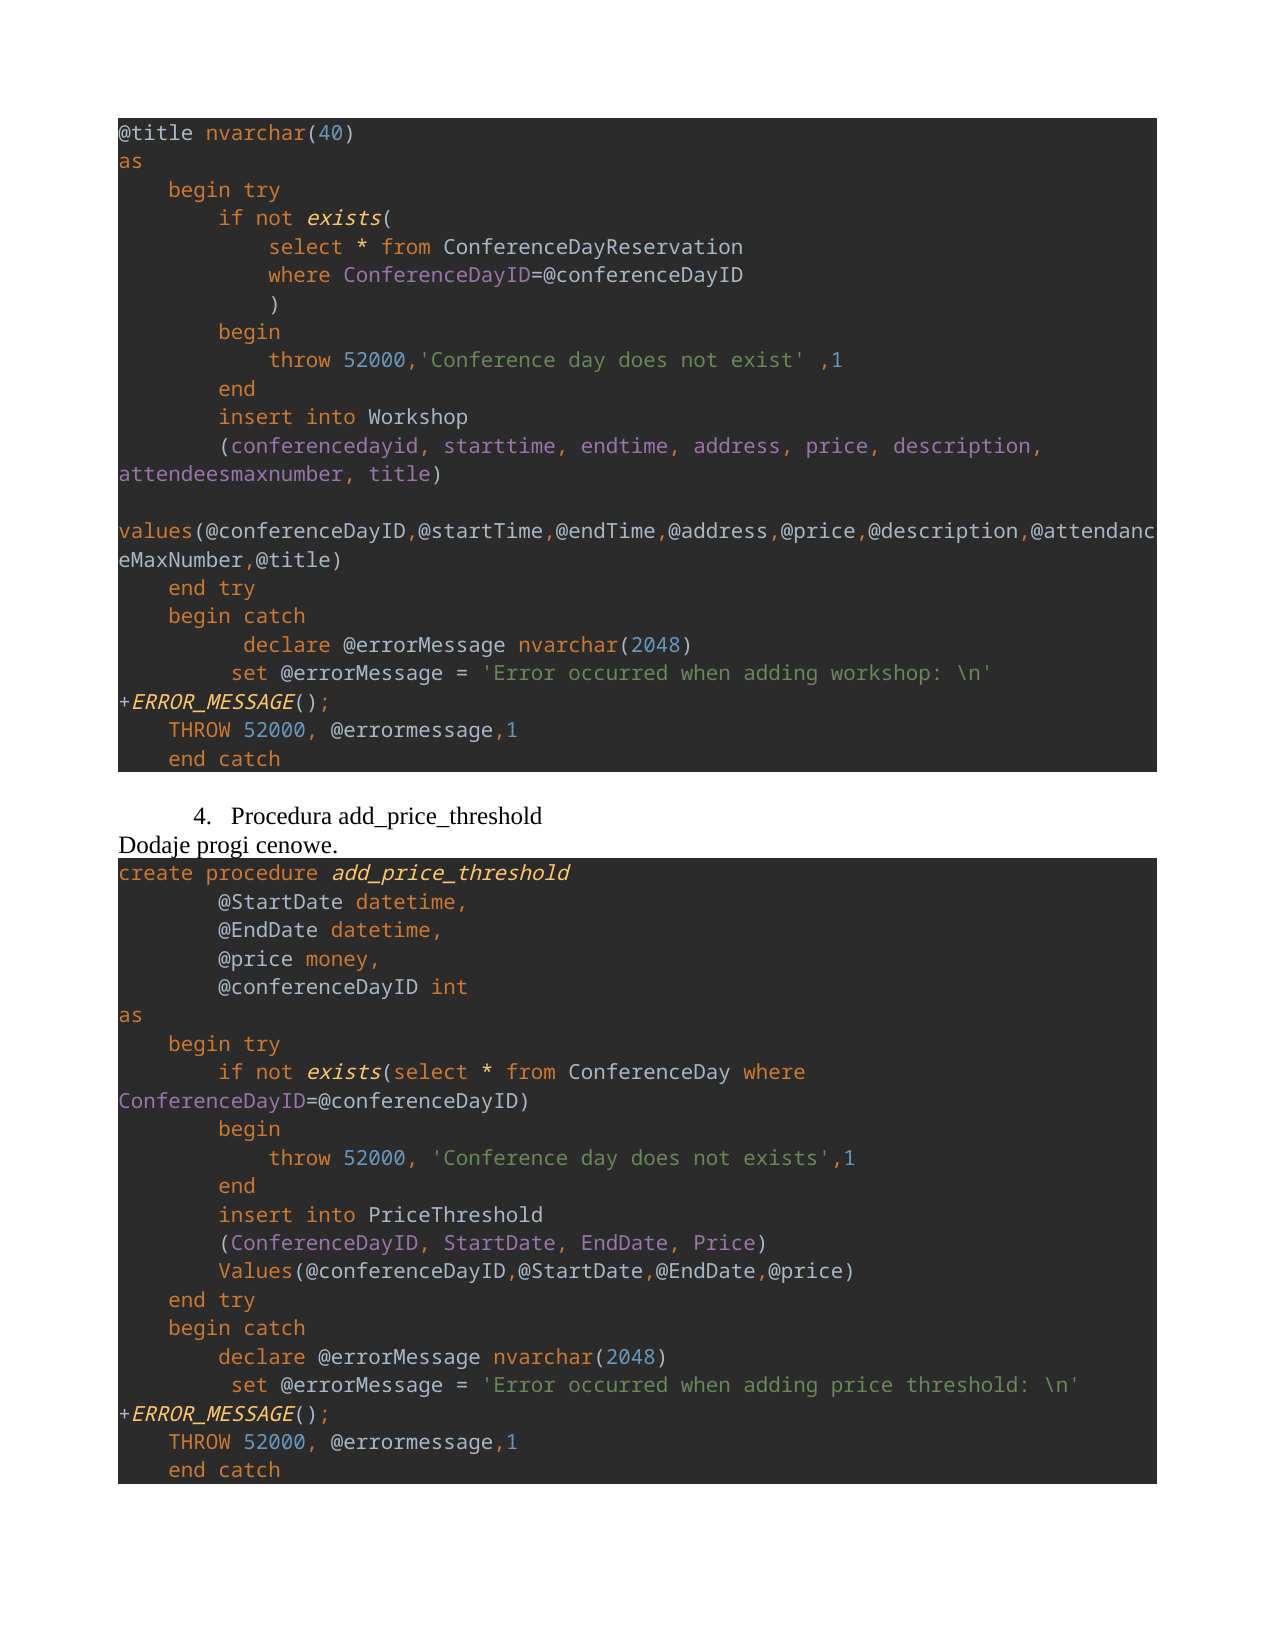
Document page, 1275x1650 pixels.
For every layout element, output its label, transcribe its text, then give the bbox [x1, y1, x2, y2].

text create procedure add_price_threshold @StartDate datetime, @EndDate datetime, @price money, @conferenceDayID int as begin try if not exists(select * from ConferenceDay where ConferenceDayID=@conferenceDayID) begin throw 52000, 'Conference day does not exists',1 end insert into PriceThreshold (ConferenceDayID, StartDate, EndDate, Price) Values(@conferenceDayID,@StartDate,@EndDate,@price) end try begin catch declare @errorMessage nvarchar(2048) set @errorMessage = 'Error occurred when adding price threshold: \n' +ERROR_MESSAGE(); THROW 52000, @errormessage,1 end catch [118, 858, 1157, 1484]
text Dodaje progi cenowe. [118, 830, 1157, 858]
text @title nvarchar(40) as begin try if not exists( select * from ConferenceDayReservation where ConferenceDayID=@conferenceDayID ) begin throw 52000,'Conference day does not exist' ,1 end insert into Workshop (conferencedayid, starttime, endtime, address, price, description, attendeesmaxnumber, title) values(@conferenceDayID,@startTime,@endTime,@address,@price,@description,@attendanceMaxNumber,@title) end try begin catch declare @errorMessage nvarchar(2048) set @errorMessage = 'Error occurred when adding workshop: \n' +ERROR_MESSAGE(); THROW 52000, @errormessage,1 end catch [118, 118, 1157, 772]
list Procedura add_price_threshold [193, 801, 1157, 830]
